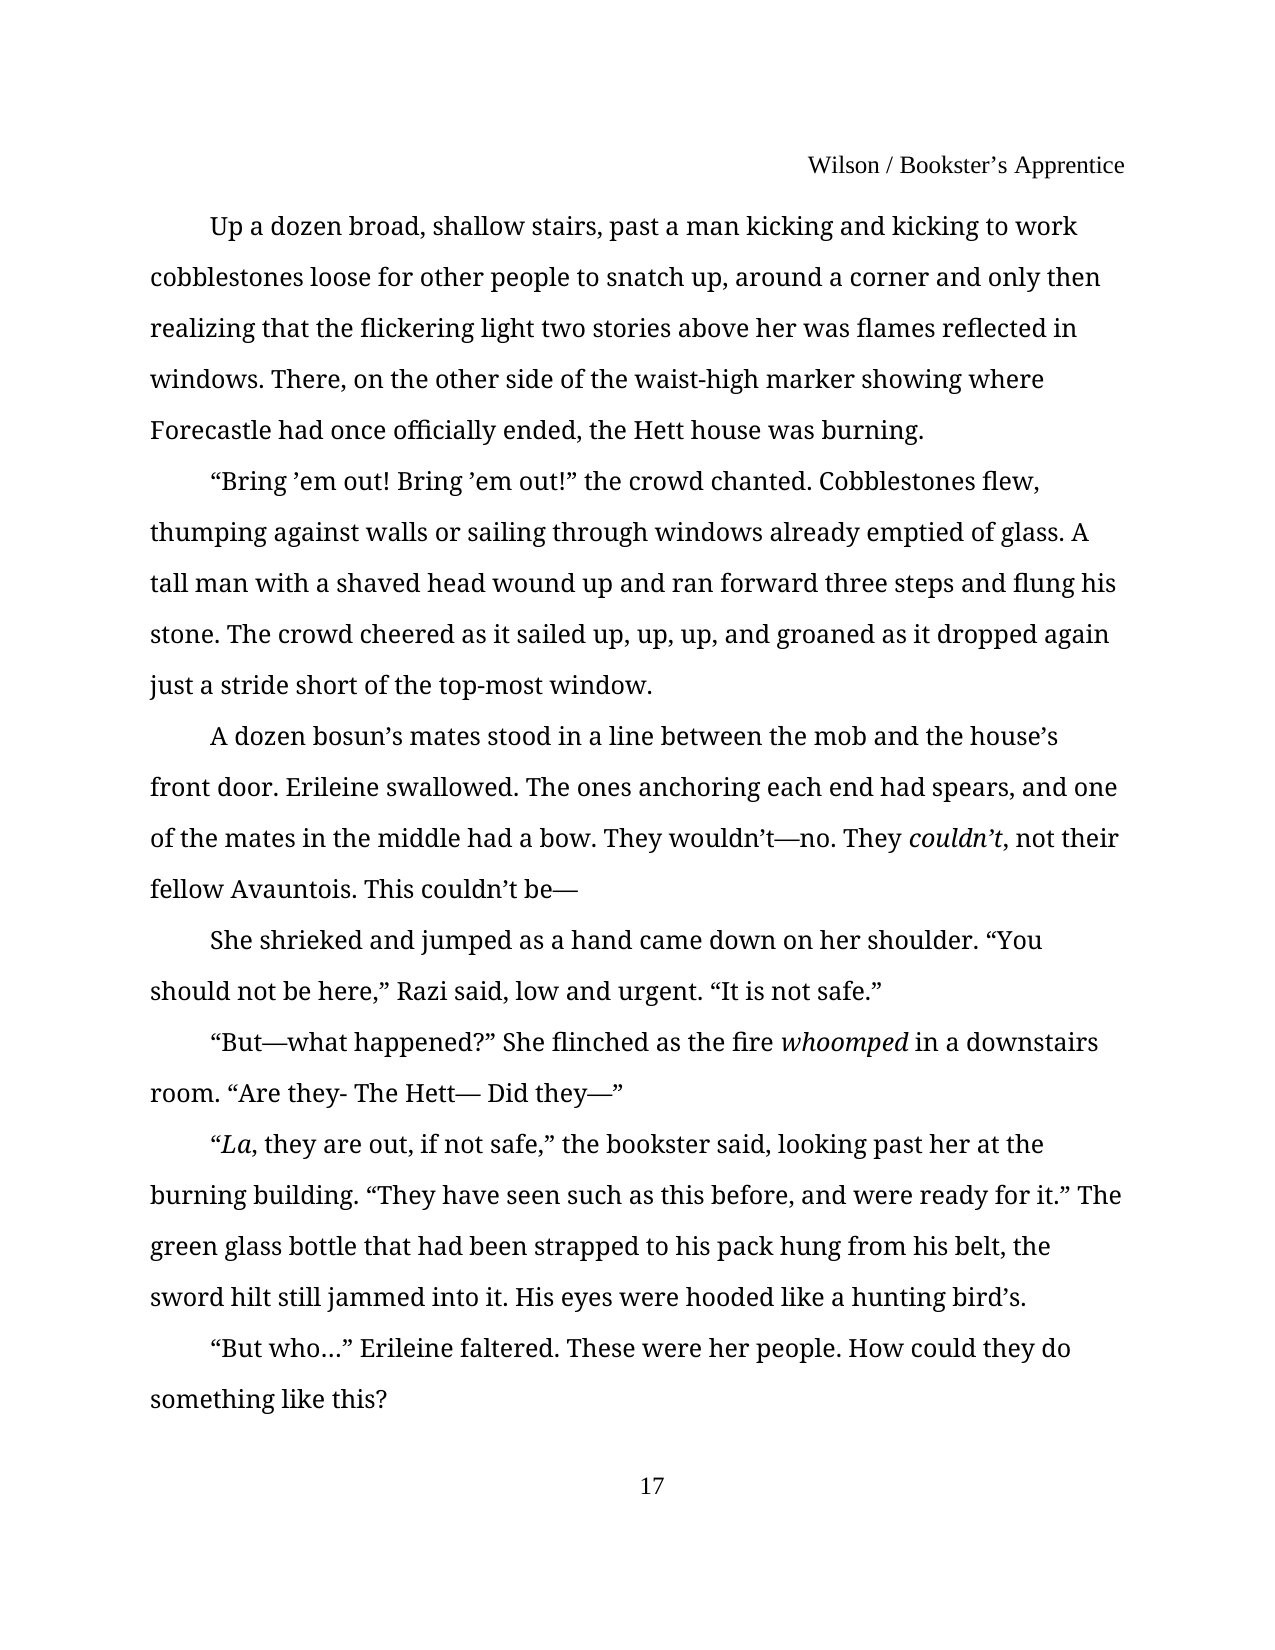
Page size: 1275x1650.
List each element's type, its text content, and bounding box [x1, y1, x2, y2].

text “La, they are out, if not safe,” the bookster said, looking past her at the burning building. “They have seen such as this before, and were ready for it.” The green glass bottle that had been strapped to his pack hung from his belt, the sword hilt still jammed into it. His eyes were hooded like a hunting bird’s. [150, 1127, 1125, 1314]
text “But who…” Erileine faltered. These were her people. How could they do something like this? [150, 1331, 1125, 1416]
text “Bring ’em out! Bring ’em out!” the crowd chanted. Cobblestones flew, thumping against walls or sailing through windows already emptied of glass. A tall man with a shaved head wound up and ran forward three steps and flung his stone. The crowd cheered as it sailed up, up, up, and groaned as it dropped again just a stride short of the top-most window. [150, 463, 1125, 702]
text “But—what happened?” She flinched as the fire whoomped in a downstairs room. “Are they- The Hett— Did they—” [150, 1025, 1125, 1110]
text She shrieked and jumped as a hand came down on her shoulder. “You should not be here,” Razi said, low and urgent. “It is not safe.” [150, 923, 1125, 1008]
text A dozen bosun’s mates stood in a line between the mob and the house’s front door. Erileine swallowed. The ones anchoring each end had spears, and one of the mates in the middle had a bow. They wouldn’t—no. They couldn’t, not their fellow Avauntois. This couldn’t be— [150, 719, 1125, 906]
text Up a dozen broad, shallow stairs, past a man kicking and kicking to work cobblestones loose for other people to snatch up, around a corner and only then realizing that the flickering light two stories above her was flames reflected in windows. There, on the other side of the waist-high marker showing where Forecastle had once officially ended, the Hett house was burning. [150, 208, 1125, 446]
